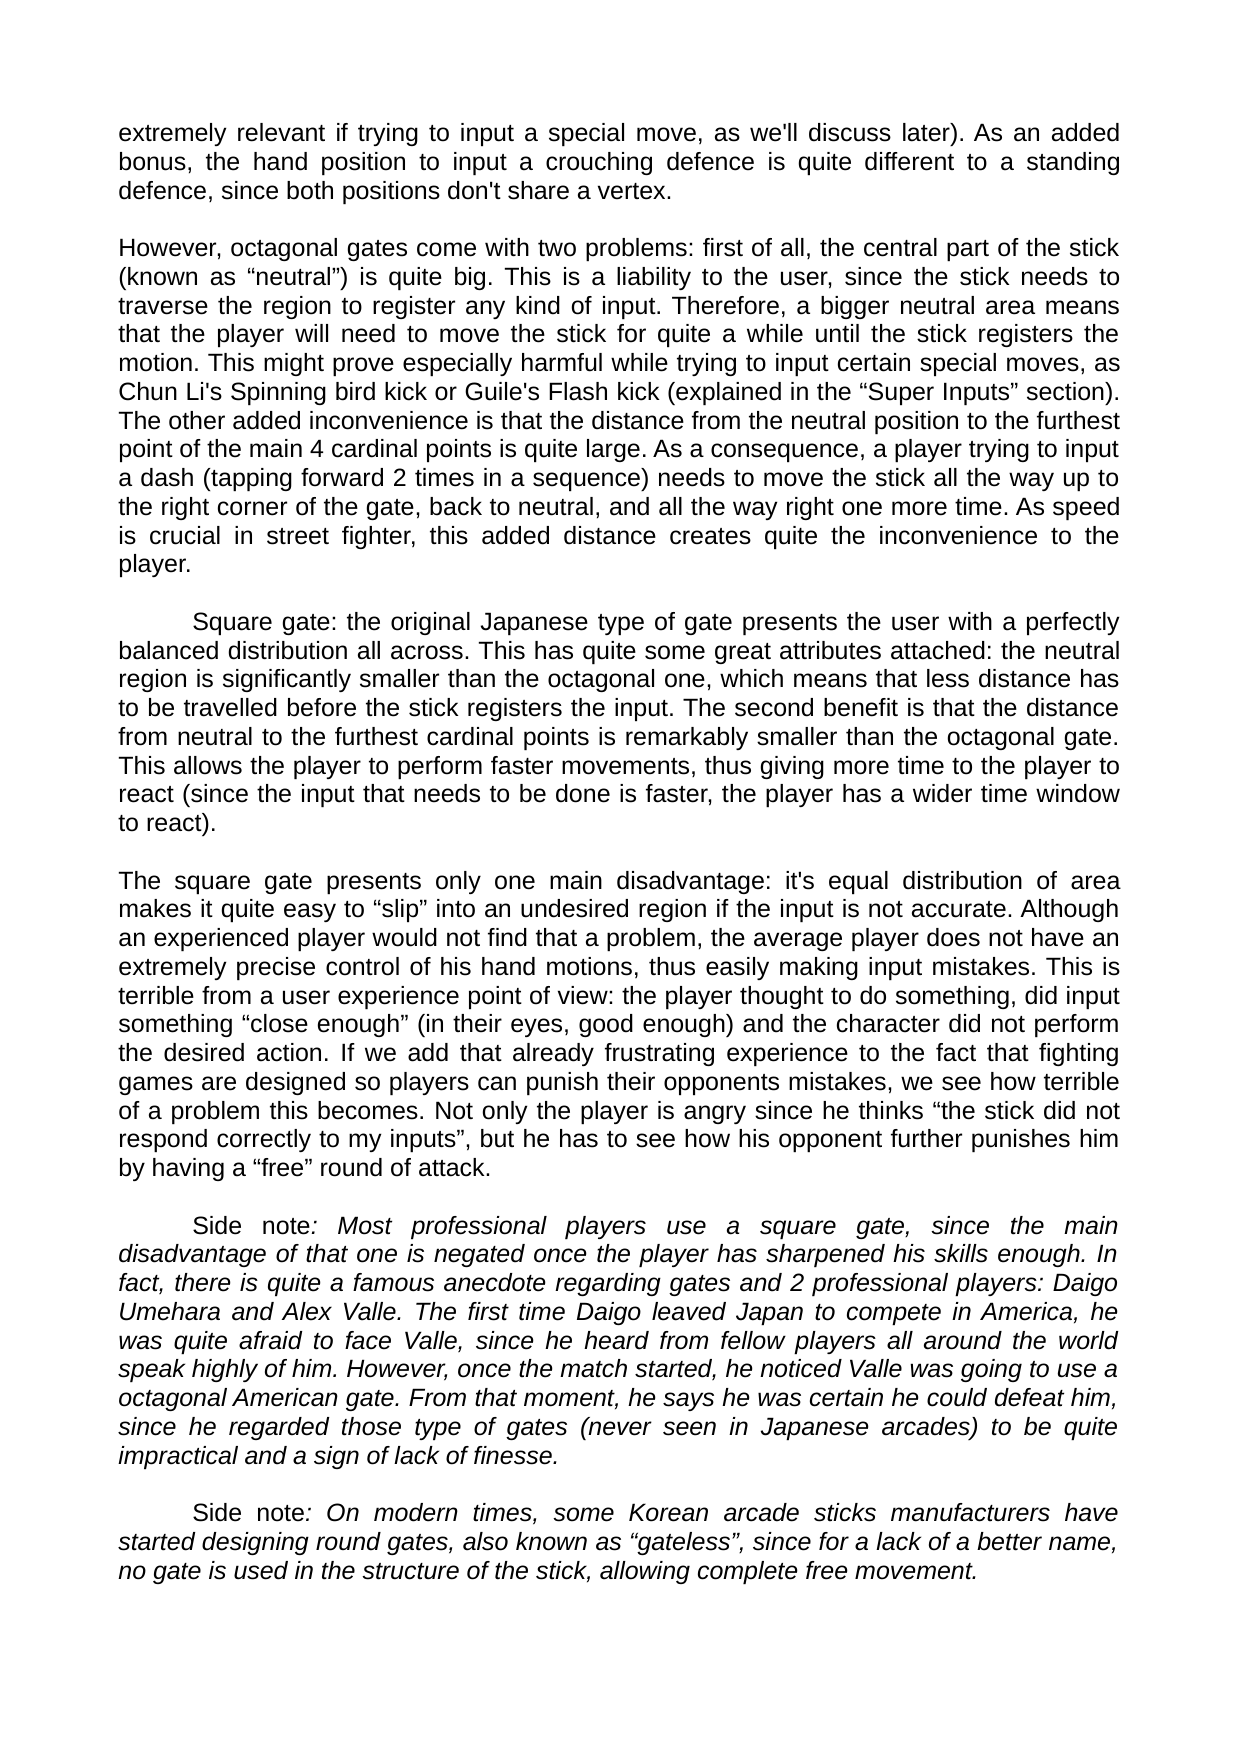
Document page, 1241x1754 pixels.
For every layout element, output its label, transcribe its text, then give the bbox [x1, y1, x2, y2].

text extremely relevant if trying to input a special move, as we'll discuss later). As an added bonus, the hand position to input a crouching defence is quite different to a standing defence, since both positions don't share a vertex. [118, 118, 1122, 204]
text However, octagonal gates come with two problems: first of all, the central part of the stick (known as “neutral”) is quite big. This is a liability to the user, since the stick needs to traverse the region to register any kind of input. Therefore, a bigger neutral area means that the player will need to move the stick for quite a while until the stick registers the motion. This might prove especially harmful while trying to input certain special moves, as Chun Li's Spinning bird kick or Guile's Flash kick (explained in the “Super Inputs” section). The other added inconvenience is that the distance from the neutral position to the furthest point of the main 4 cardinal points is quite large. As a consequence, a player trying to input a dash (tapping forward 2 times in a sequence) needs to move the stick all the way up to the right corner of the gate, back to neutral, and all the way right one more time. As speed is crucial in street fighter, this added distance creates quite the inconvenience to the player. [118, 233, 1122, 578]
text Side note: On modern times, some Korean arcade sticks manufacturers have started designing round gates, also known as “gateless”, since for a lack of a better name, no gate is used in the structure of the stick, allowing complete free movement. [118, 1498, 1122, 1584]
text Side note: Most professional players use a square gate, since the main disadvantage of that one is negated once the player has sharpened his skills enough. In fact, there is quite a famous anecdote regarding gates and 2 professional players: Daigo Umehara and Alex Valle. The first time Daigo leaved Japan to compete in America, he was quite afraid to face Valle, since he heard from fellow players all around the world speak highly of him. However, once the match started, he noticed Valle was going to use a octagonal American gate. From that moment, he says he was certain he could defeat him, since he regarded those type of gates (never seen in Japanese arcades) to be quite impractical and a sign of lack of finesse. [118, 1211, 1122, 1469]
text Square gate: the original Japanese type of gate presents the user with a perfectly balanced distribution all across. This has quite some great attributes attached: the neutral region is significantly smaller than the octagonal one, which means that less distance has to be travelled before the stick registers the input. The second benefit is that the distance from neutral to the furthest cardinal points is remarkably smaller than the octagonal gate. This allows the player to perform faster movements, thus giving more time to the player to react (since the input that needs to be done is faster, the player has a wider time window to react). [118, 607, 1122, 837]
text The square gate presents only one main disadvantage: it's equal distribution of area makes it quite easy to “slip” into an undesired region if the input is not accurate. Although an experienced player would not find that a problem, the average player does not have an extremely precise control of his hand motions, thus easily making input mistakes. This is terrible from a user experience point of view: the player thought to do something, did input something “close enough” (in their eyes, good enough) and the character did not perform the desired action. If we add that already frustrating experience to the fact that fighting games are designed so players can punish their opponents mistakes, we see how terrible of a problem this becomes. Not only the player is angry since he thinks “the stick did not respond correctly to my inputs”, but he has to see how his opponent further punishes him by having a “free” round of attack. [118, 866, 1122, 1182]
